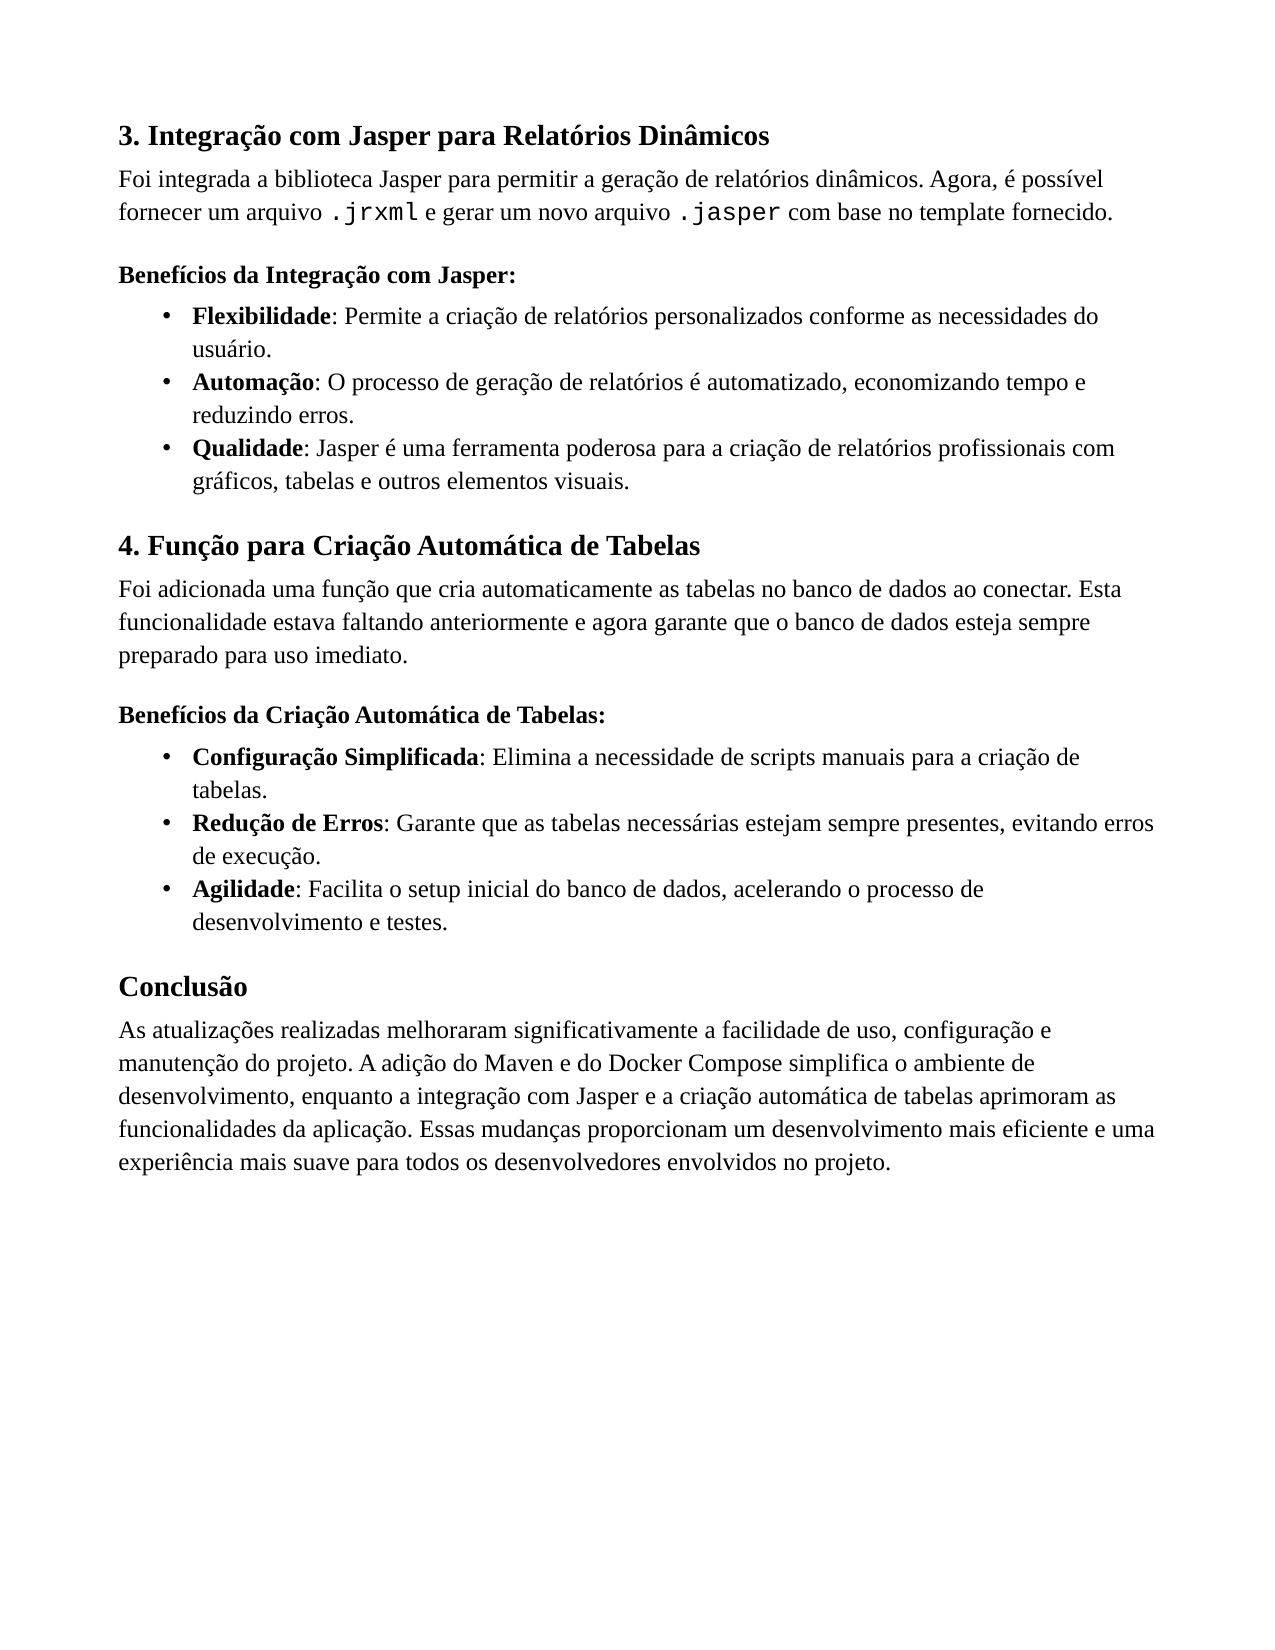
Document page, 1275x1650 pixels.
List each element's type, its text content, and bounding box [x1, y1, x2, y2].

subtitle 4. Função para Criação Automática de Tabelas [118, 528, 1157, 562]
text Foi adicionada uma função que cria automaticamente as tabelas no banco de dados ao conectar. Esta funcionalidade estava faltando anteriormente e agora garante que o banco de dados esteja sempre preparado para uso imediato. [118, 574, 1157, 669]
text Foi integrada a biblioteca Jasper para permitir a geração de relatórios dinâmicos. Agora, é possível fornecer um arquivo .jrxml e gerar um novo arquivo .jasper com base no template fornecido. [118, 164, 1157, 228]
text As atualizações realizadas melhoraram significativamente a facilidade de uso, configuração e manutenção do projeto. A adição do Maven e do Docker Compose simplifica o ambiente de desenvolvimento, enquanto a integração com Jasper e a criação automática de tabelas aprimoram as funcionalidades da aplicação. Essas mudanças proporcionam um desenvolvimento mais eficiente e uma experiência mais suave para todos os desenvolvedores envolvidos no projeto. [118, 1015, 1157, 1176]
list Agilidade: Facilita o setup inicial do banco de dados, acelerando o processo de desenvolvimento e testes. [162, 874, 1157, 936]
list Configuração Simplificada: Elimina a necessidade de scripts manuais para a criação de tabelas. [162, 742, 1157, 803]
subtitle Benefícios da Integração com Jasper: [118, 260, 1157, 288]
list Redução de Erros: Garante que as tabelas necessárias estejam sempre presentes, evitando erros de execução. [162, 808, 1157, 869]
list Flexibilidade: Permite a criação de relatórios personalizados conforme as necessidades do usuário. [162, 301, 1157, 363]
subtitle Benefícios da Criação Automática de Tabelas: [118, 700, 1157, 729]
subtitle Conclusão [118, 969, 1157, 1002]
list Automação: O processo de geração de relatórios é automatizado, economizando tempo e reduzindo erros. [162, 367, 1157, 429]
list Qualidade: Jasper é uma ferramenta poderosa para a criação de relatórios profissionais com gráficos, tabelas e outros elementos visuais. [162, 433, 1157, 495]
subtitle 3. Integração com Jasper para Relatórios Dinâmicos [118, 118, 1157, 152]
